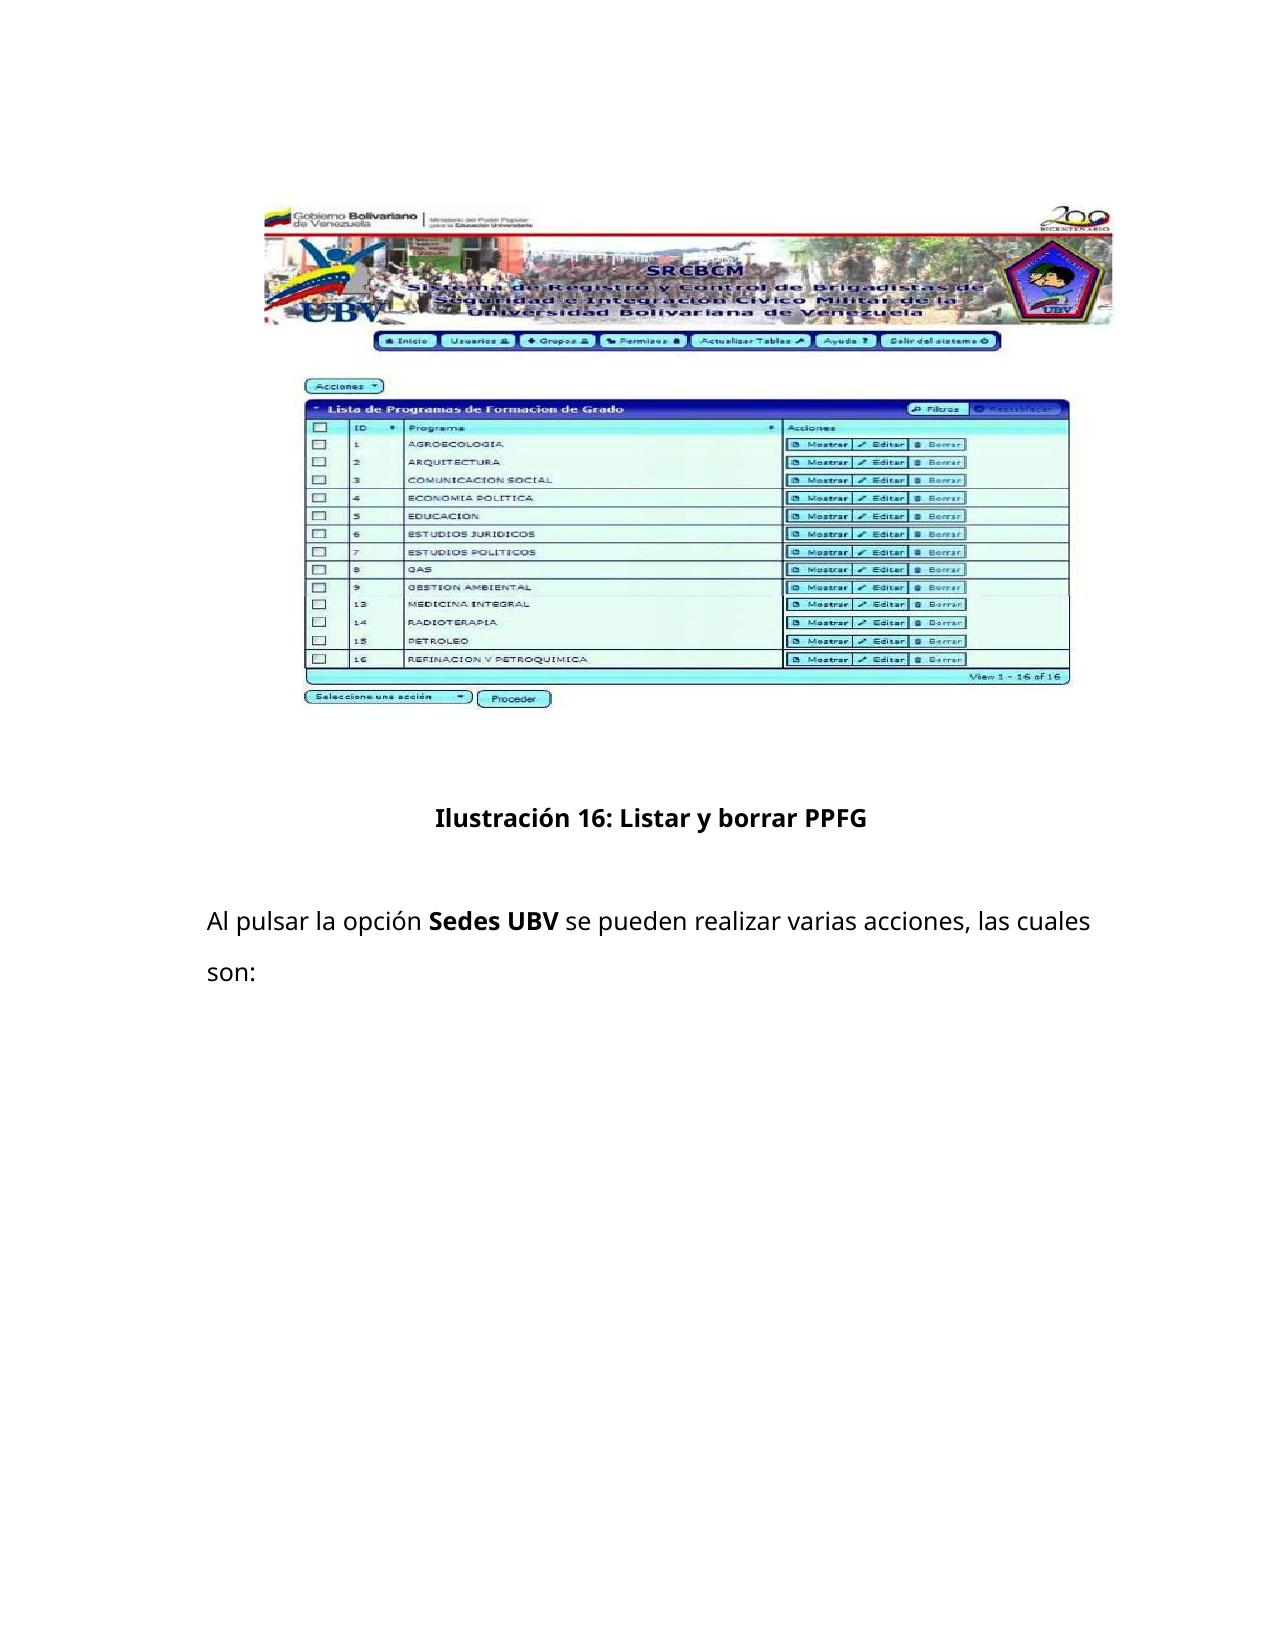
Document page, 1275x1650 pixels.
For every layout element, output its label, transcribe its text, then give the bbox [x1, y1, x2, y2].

text Ilustración 16: Listar y borrar PPFG [216, 801, 1086, 835]
picture [265, 200, 1116, 716]
text Al pulsar la opción Sedes UBV se pueden realizar varias acciones, las cuales son: [207, 903, 1127, 988]
